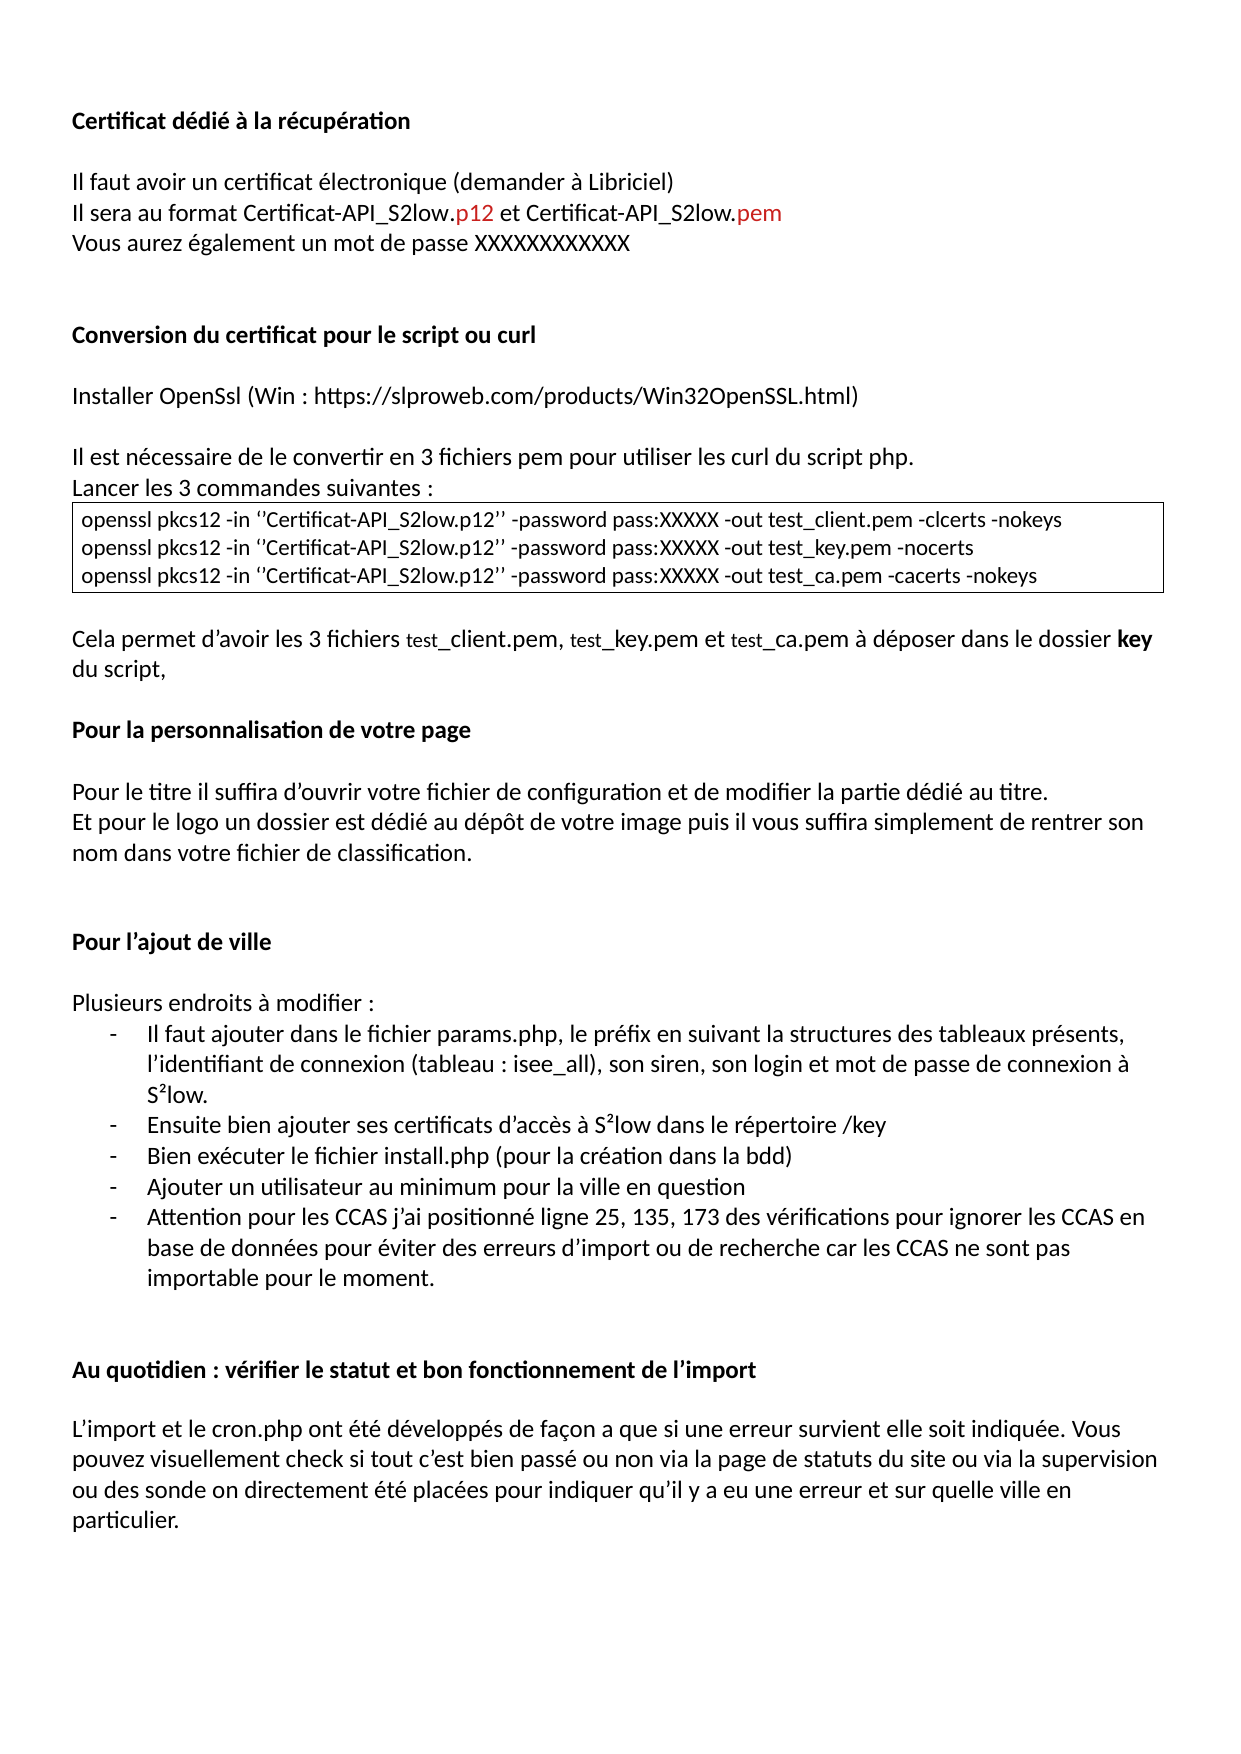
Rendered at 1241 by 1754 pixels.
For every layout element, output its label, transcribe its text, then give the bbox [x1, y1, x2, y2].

text L’import et le cron.php ont été développés de façon a que si une erreur survient elle soit indiquée. Vous pouvez visuellement check si tout c’est bien passé ou non via la page de statuts du site ou via la supervision ou des sonde on directement été placées pour indiquer qu’il y a eu une erreur et sur quelle ville en particulier. [72, 1413, 1164, 1535]
text Il sera au format Certificat-API_S2low.p12 et Certificat-API_S2low.pem [72, 197, 1164, 228]
text Et pour le logo un dossier est dédié au dépôt de votre image puis il vous suffira simplement de rentrer son nom dans votre fichier de classification. [72, 806, 1164, 867]
text Conversion du certificat pour le script ou curl [72, 319, 1164, 350]
text Au quotidien : vérifier le statut et bon fonctionnement de l’import [72, 1354, 1164, 1384]
text Pour le titre il suffira d’ouvrir votre fichier de configuration et de modifier la partie dédié au titre. [72, 776, 1164, 806]
text openssl pkcs12 -in ‘’Certificat-API_S2low.p12’’ -password pass:XXXXX -out test_client.pem -clcerts -nokeys [73, 503, 1163, 530]
text Lancer les 3 commandes suivantes : [72, 472, 1164, 502]
text Certificat dédié à la récupération [72, 106, 1164, 136]
text Installer OpenSsl (Win : https://slproweb.com/products/Win32OpenSSL.html) [72, 380, 1164, 411]
text Pour la personnalisation de votre page [72, 715, 1164, 745]
text Plusieurs endroits à modifier : [72, 988, 1164, 1018]
list Attention pour les CCAS j’ai positionné ligne 25, 135, 173 des vérifications pour ignorer les CCAS en base de données pour éviter des erreurs d’import ou de recherche car les CCAS ne sont pas importable pour le moment. [109, 1201, 1164, 1293]
list Bien exécuter le fichier install.php (pour la création dans la bdd) [109, 1140, 1164, 1171]
text Il est nécessaire de le convertir en 3 fichiers pem pour utiliser les curl du script php. [72, 441, 1164, 472]
list Il faut ajouter dans le fichier params.php, le préfix en suivant la structures des tableaux présents, l’identifiant de connexion (tableau : isee_all), son siren, son login et mot de passe de connexion à S²low. [109, 1018, 1164, 1110]
list Ensuite bien ajouter ses certificats d’accès à S²low dans le répertoire /key [109, 1110, 1164, 1140]
list Ajouter un utilisateur au minimum pour la ville en question [109, 1171, 1164, 1201]
text Il faut avoir un certificat électronique (demander à Libriciel) [72, 167, 1164, 197]
text Vous aurez également un mot de passe XXXXXXXXXXXX [72, 228, 1164, 258]
text Pour l’ajout de ville [72, 927, 1164, 957]
text Cela permet d’avoir les 3 fichiers test_client.pem, test_key.pem et test_ca.pem à déposer dans le dossier key du script, [72, 623, 1164, 684]
text openssl pkcs12 -in ‘’Certificat-API_S2low.p12’’ -password pass:XXXXX -out test_ca.pem -cacerts -nokeys [73, 558, 1163, 592]
text openssl pkcs12 -in ‘’Certificat-API_S2low.p12’’ -password pass:XXXXX -out test_key.pem -nocerts [73, 530, 1163, 558]
